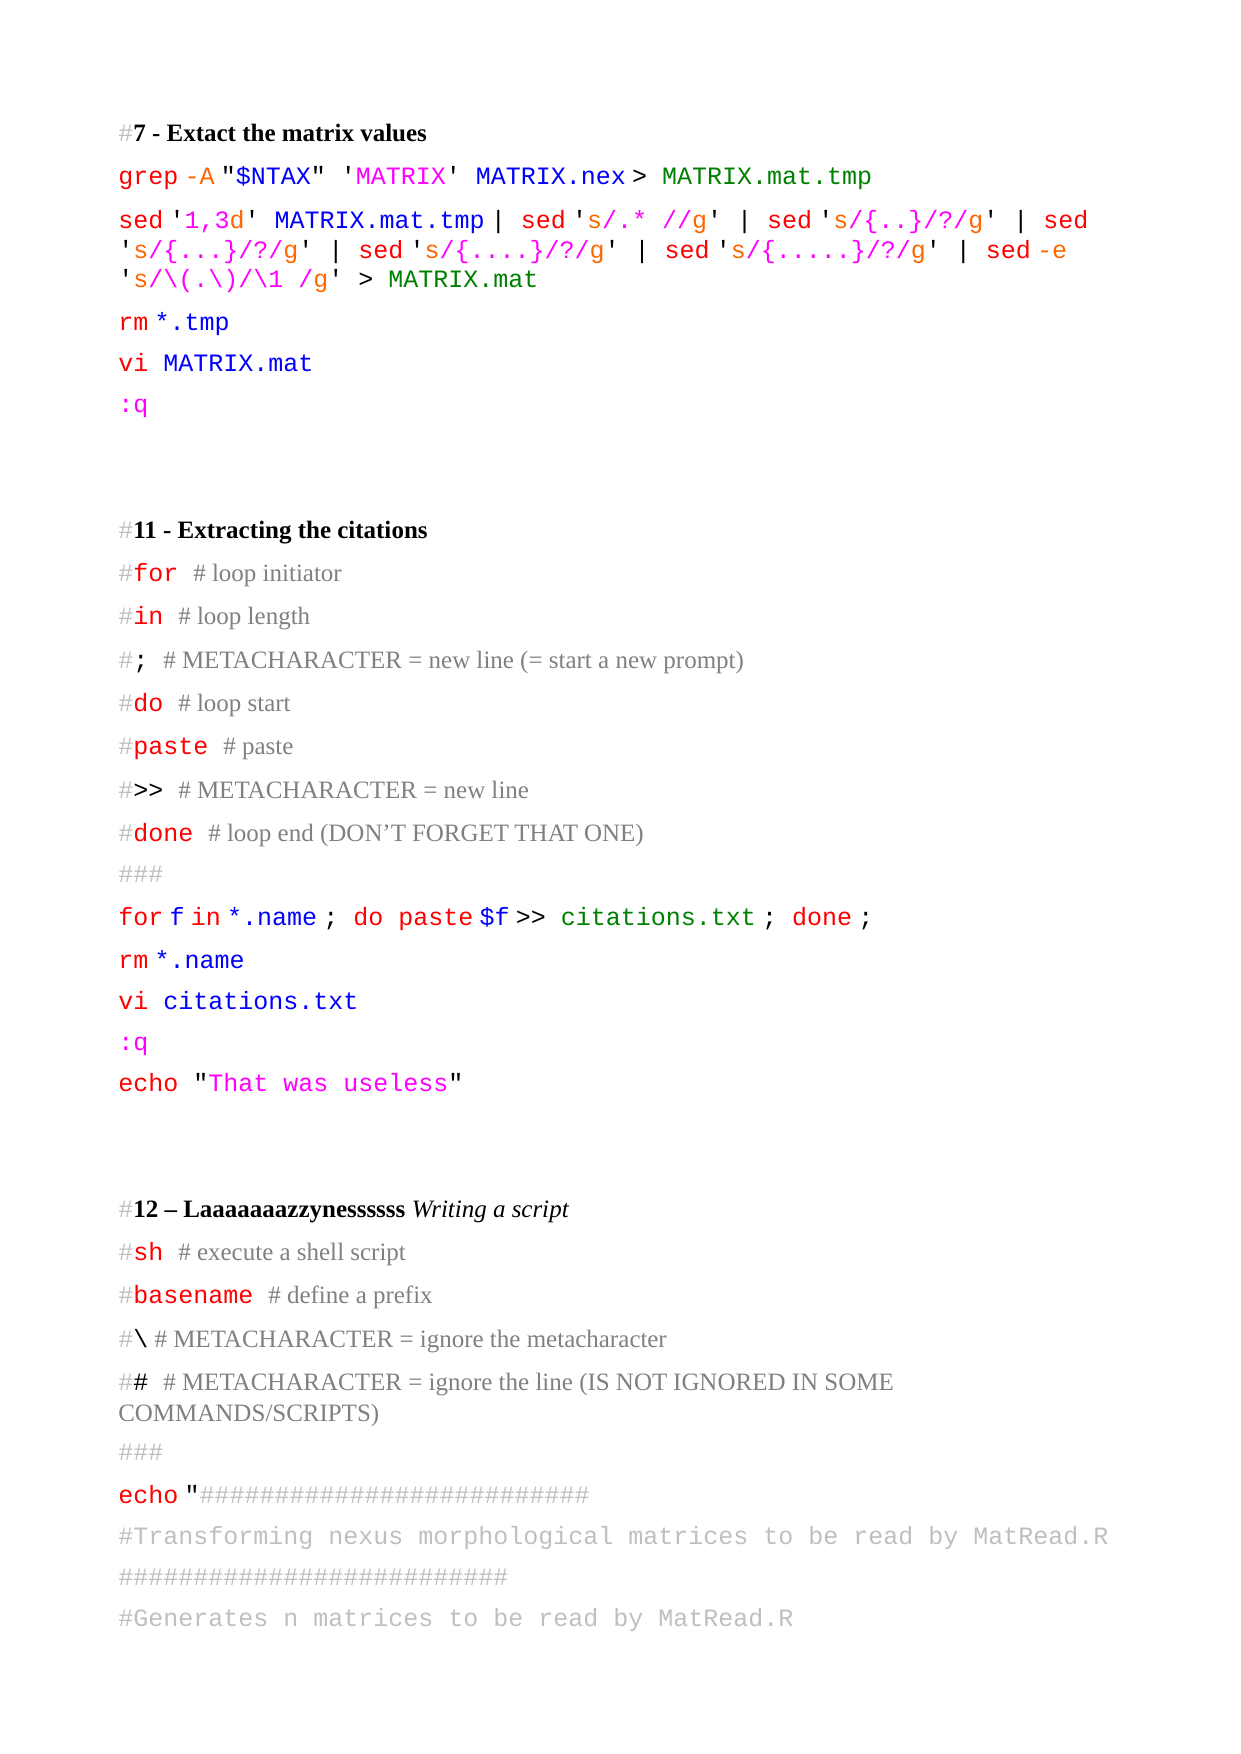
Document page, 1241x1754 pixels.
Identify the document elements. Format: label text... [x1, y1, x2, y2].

text echo "That was useless" [118, 1071, 1122, 1099]
text #basename # define a prefix [118, 1281, 1122, 1311]
text ## # METACHARACTER = ignore the line (IS NOT IGNORED IN SOME COMMANDS/SCRIPTS) [118, 1367, 1122, 1427]
text ### [118, 1439, 1122, 1468]
text #sh # execute a shell script [118, 1237, 1122, 1268]
text ### [118, 861, 1122, 890]
text #in # loop length [118, 601, 1122, 632]
text :q [118, 391, 1122, 420]
text #; # METACHARACTER = new line (= start a new prompt) [118, 645, 1122, 676]
text for f in *.name ; do paste $f >> citations.txt ; done ; [118, 902, 1122, 933]
text grep -A "$NTAX" 'MATRIX' MATRIX.nex > MATRIX.mat.tmp [118, 161, 1122, 192]
text #12 – Laaaaaaazzynessssss Writing a script [118, 1194, 1122, 1225]
text #\ # METACHARACTER = ignore the metacharacter [118, 1324, 1122, 1355]
text rm *.tmp [118, 307, 1122, 338]
text sed '1,3d' MATRIX.mat.tmp | sed 's/.* //g' | sed 's/{..}/?/g' | sed 's/{...}/?/g' | sed 's/{....}/?/g' | sed 's/{.....}/?/g' | sed -e 's/\(.\)/\1 /g' > MATRIX.mat [118, 205, 1122, 295]
text #do # loop start [118, 688, 1122, 719]
text #Transforming nexus morphological matrices to be read by MatRead.R [118, 1523, 1122, 1552]
text #11 - Extracting the citations [118, 515, 1122, 546]
text #paste # paste [118, 731, 1122, 762]
text vi citations.txt [118, 989, 1122, 1017]
text #done # loop end (DON’T FORGET THAT ONE) [118, 818, 1122, 849]
text #for # loop initiator [118, 558, 1122, 589]
text #Generates n matrices to be read by MatRead.R [118, 1605, 1122, 1633]
text rm *.name [118, 946, 1122, 976]
text #7 - Extact the matrix values [118, 118, 1122, 149]
text vi MATRIX.mat [118, 351, 1122, 379]
text echo "########################## [118, 1480, 1122, 1511]
text :q [118, 1030, 1122, 1058]
text ########################## [118, 1564, 1122, 1593]
text #>> # METACHARACTER = new line [118, 775, 1122, 806]
